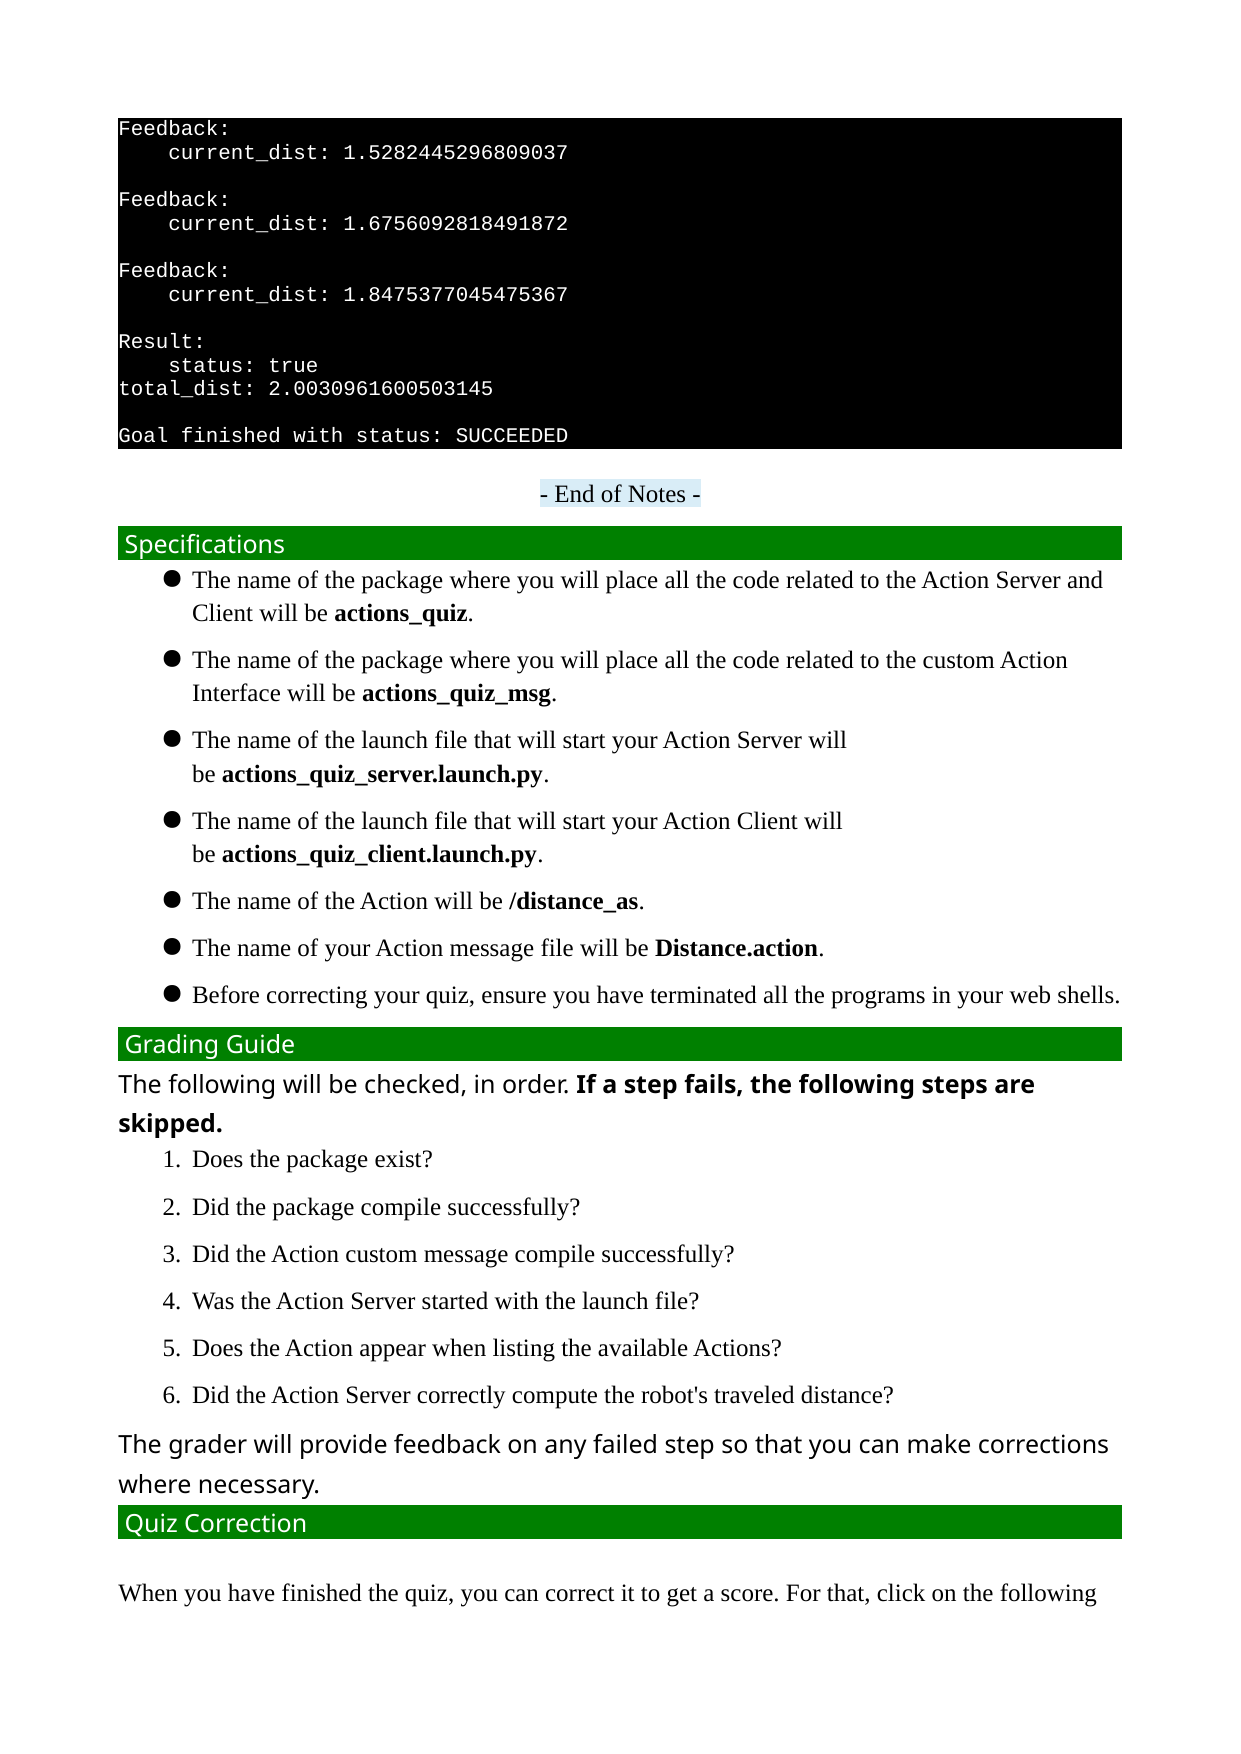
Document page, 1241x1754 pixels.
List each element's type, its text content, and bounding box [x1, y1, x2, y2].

list The name of the package where you will place all the code related to the custom Action Interface will be actions_quiz_msg. [162, 646, 1122, 707]
text current_dist: 1.8475377045475367 [118, 284, 1122, 307]
list Did the Action custom message compile successfully? [162, 1239, 1122, 1267]
text current_dist: 1.6756092818491872 [118, 213, 1122, 236]
text Grading Guide [118, 1027, 1122, 1061]
list The name of the Action will be /distance_as. [162, 886, 1122, 914]
text When you have finished the quiz, you can correct it to get a score. For that, click on the following [118, 1544, 1122, 1606]
list The name of the launch file that will start your Action Server will be actions_quiz_server.launch.py. [162, 726, 1122, 787]
text Feedback: [118, 260, 1122, 284]
text - End of Notes - [118, 479, 1122, 507]
list Did the package compile successfully? [162, 1192, 1122, 1220]
list Does the Action appear when listing the available Actions? [162, 1333, 1122, 1362]
text total_dist: 2.0030961600503145 [118, 378, 1122, 402]
list Before correcting your quiz, ensure you have terminated all the programs in your web shells. [162, 980, 1122, 1009]
text The grader will provide feedback on any failed step so that you can make corrections where necessary. [118, 1427, 1122, 1500]
text current_dist: 1.5282445296809037 [118, 142, 1122, 165]
text The following will be checked, in order. If a step fails, the following steps are skipped. [118, 1066, 1122, 1139]
list Was the Action Server started with the launch file? [162, 1286, 1122, 1314]
list Does the package exist? [162, 1144, 1122, 1173]
list The name of your Action message file will be Distance.action. [162, 933, 1122, 962]
text Goal finished with status: SUCCEEDED [118, 426, 1122, 449]
text Specifications [118, 526, 1122, 560]
list The name of the package where you will place all the code related to the Action Server and Client will be actions_quiz. [162, 565, 1122, 627]
text Feedback: [118, 118, 1122, 142]
text Feedback: [118, 189, 1122, 213]
list The name of the launch file that will start your Action Client will be actions_quiz_client.launch.py. [162, 806, 1122, 867]
text Result: [118, 331, 1122, 354]
text Quiz Correction [118, 1505, 1122, 1539]
text status: true [118, 354, 1122, 378]
list Did the Action Server correctly compute the robot's traveled distance? [162, 1380, 1122, 1409]
